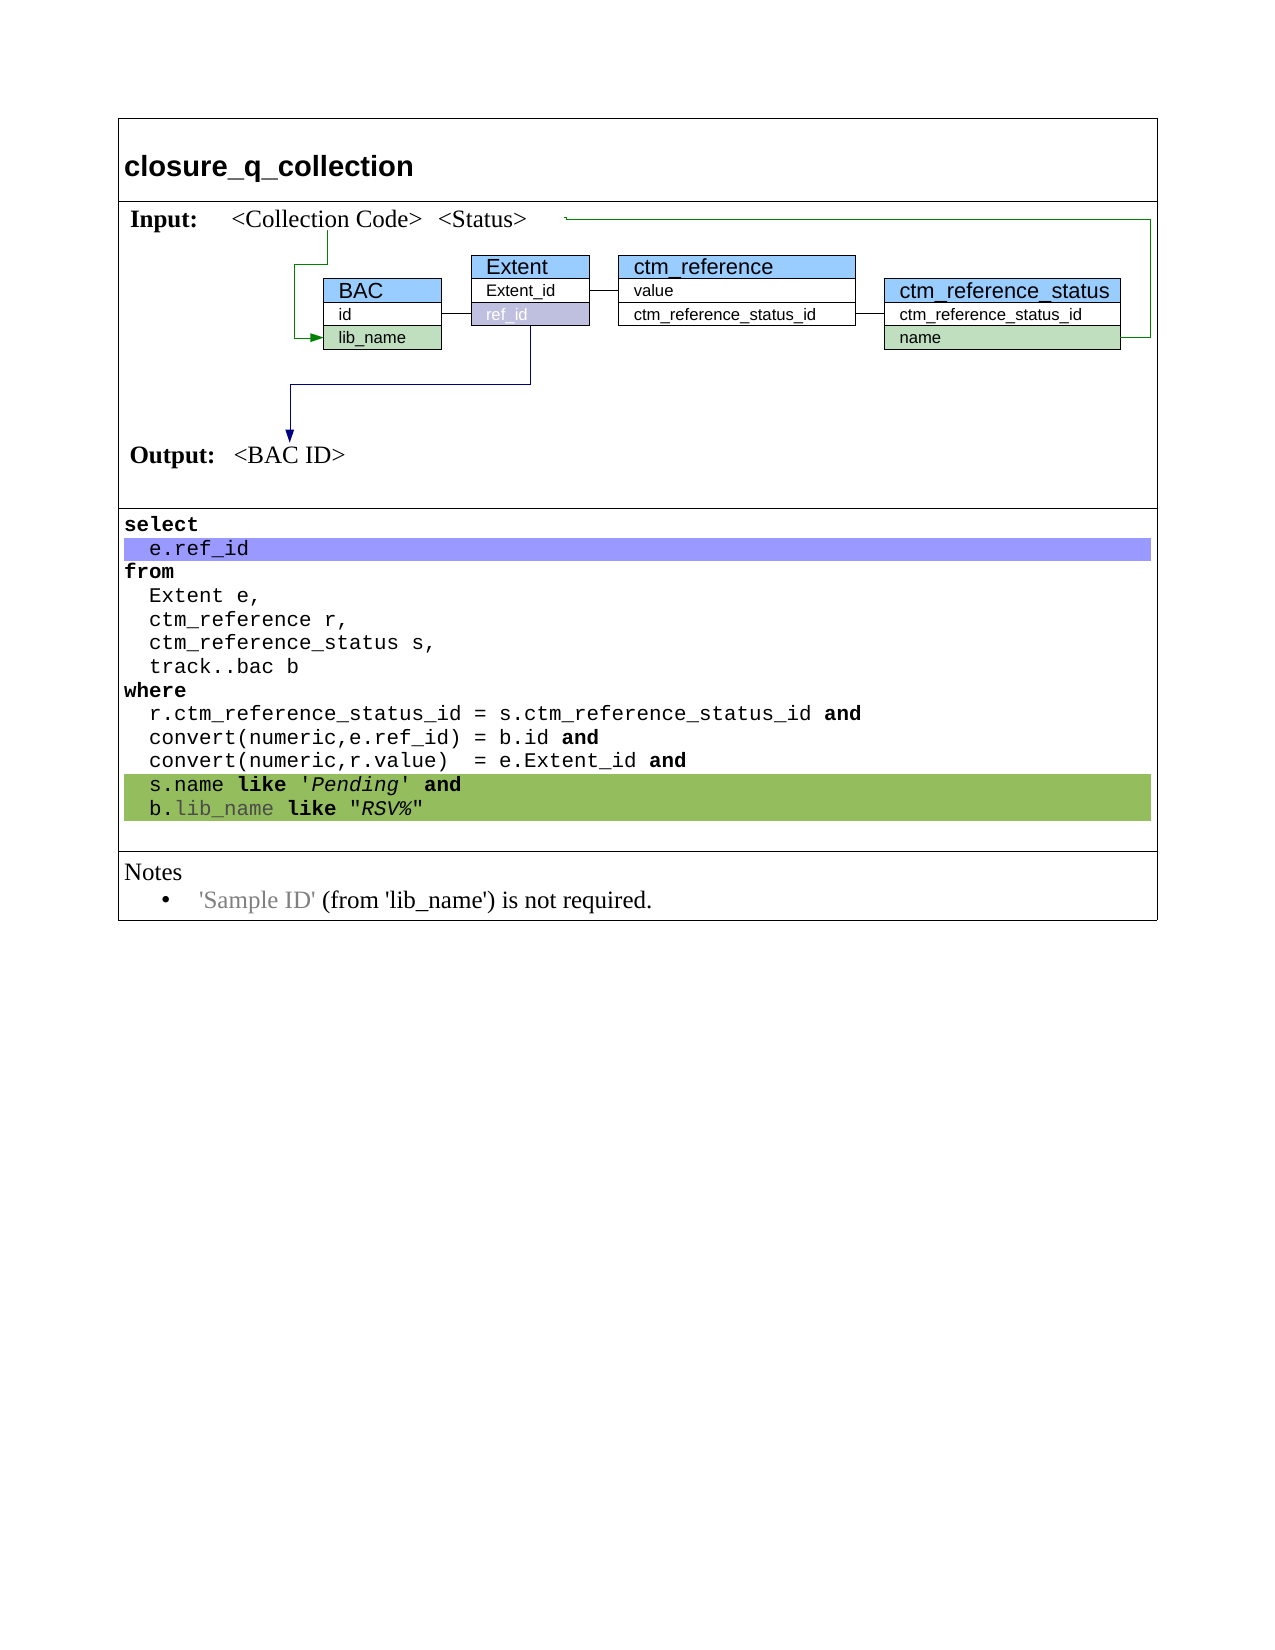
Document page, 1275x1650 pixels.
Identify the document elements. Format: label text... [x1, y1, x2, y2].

table_cell [119, 202, 1157, 508]
table_header closure_q_collection [119, 119, 1157, 201]
table_cell select e.ref_id from Extent e, ctm_reference r, ctm_reference_status s, track..bac b where r.ctm_reference_status_id = s.ctm_reference_status_id and convert(numeric,e.ref_id) = b.id and convert(numeric,r.value) = e.Extent_id and s.name like 'Pending' and b.lib_name like "RSV%" [119, 509, 1157, 851]
table_cell Notes 'Sample ID' (from 'lib_name') is not required. [119, 852, 1157, 920]
